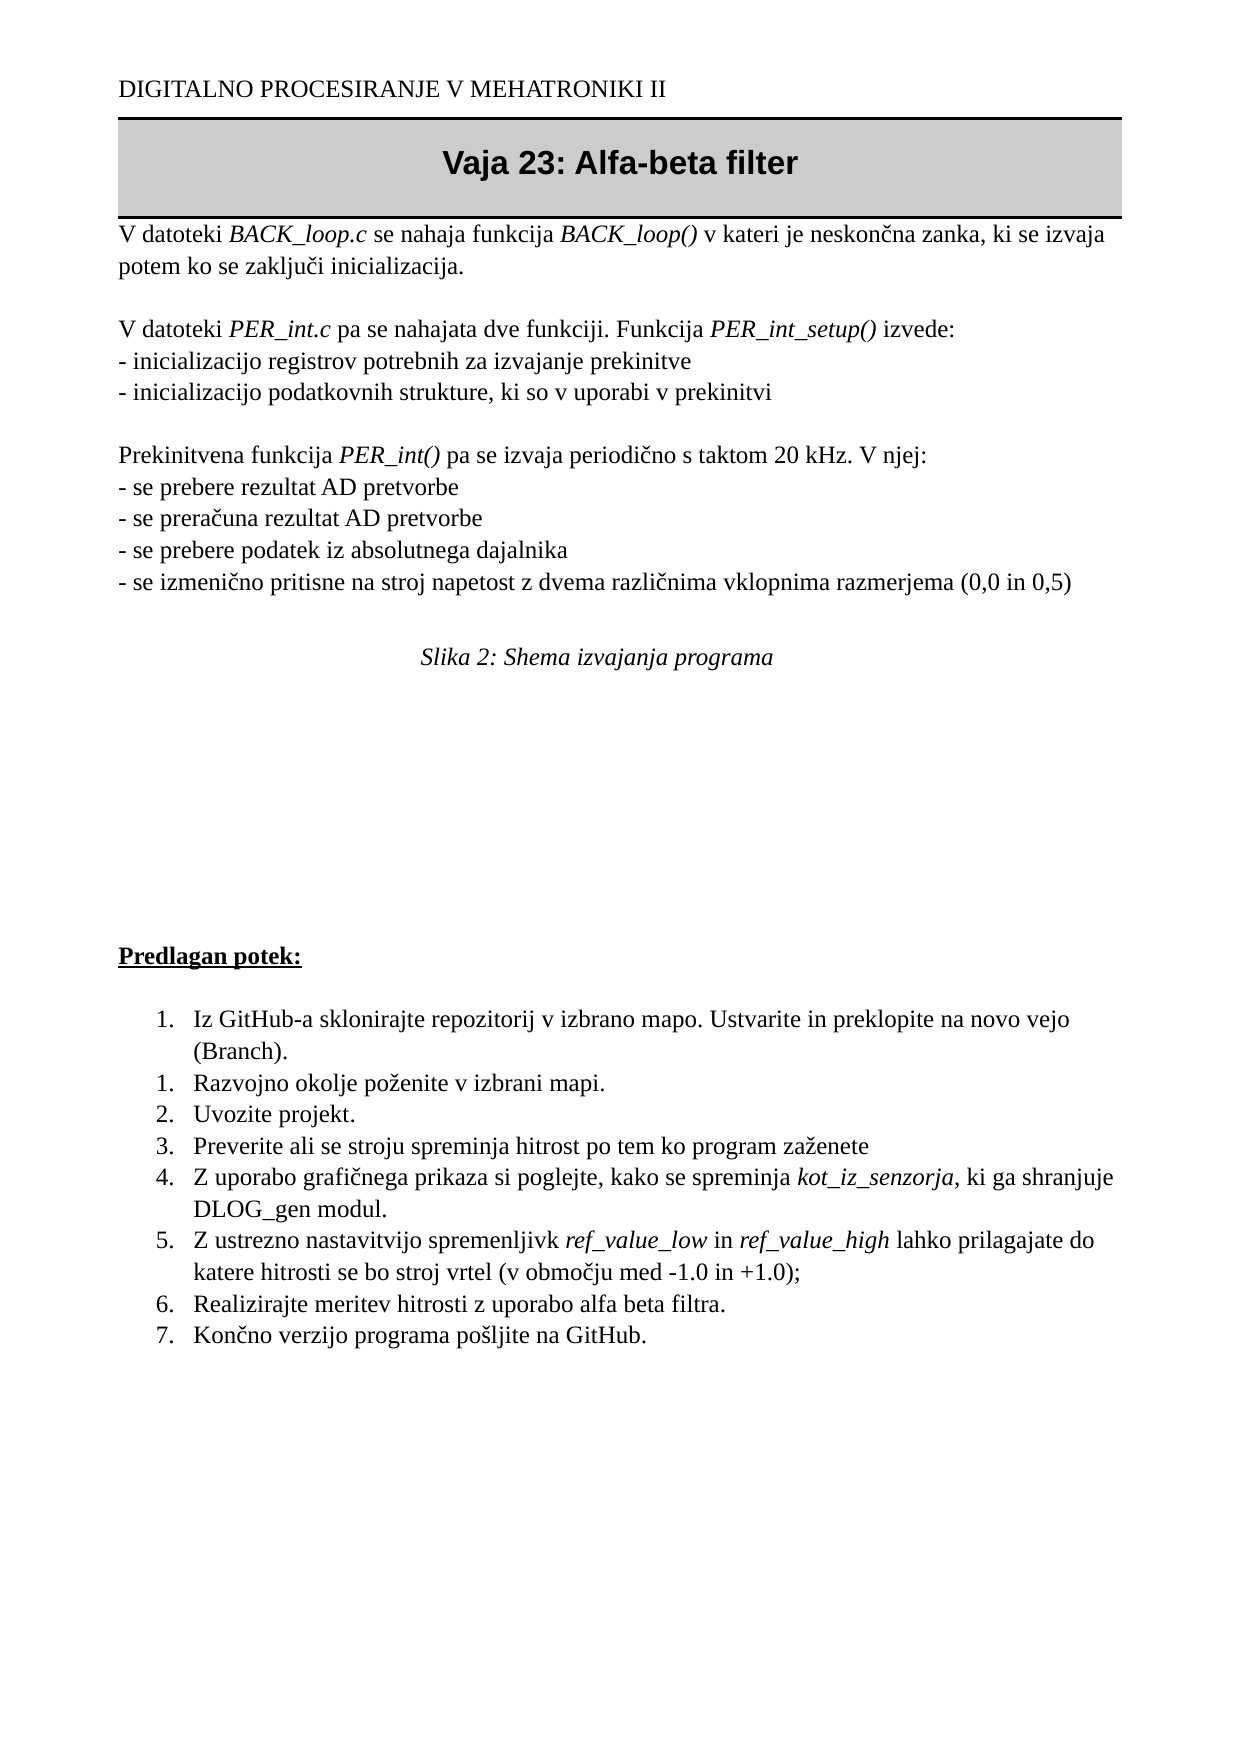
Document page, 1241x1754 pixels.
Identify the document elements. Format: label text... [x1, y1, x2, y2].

list Z ustrezno nastavitvijo spremenljivk ref_value_low in ref_value_high lahko prilagajate do katere hitrosti se bo stroj vrtel (v območju med -1.0 in +1.0); [156, 1226, 1122, 1286]
list Realizirajte meritev hitrosti z uporabo alfa beta filtra. [156, 1289, 1122, 1317]
list Z uporabo grafičnega prikaza si poglejte, kako se spreminja kot_iz_senzorja, ki ga shranjuje DLOG_gen modul. [156, 1162, 1122, 1223]
text - se prebere rezultat AD pretvorbe [118, 472, 1122, 501]
text - inicializacijo registrov potrebnih za izvajanje prekinitve [118, 346, 1122, 374]
text - se prebere podatek iz absolutnega dajalnika [118, 535, 1122, 564]
text V datoteki PER_int.c pa se nahajata dve funkciji. Funkcija PER_int_setup() izvede: [118, 314, 1122, 343]
list Iz GitHub-a sklonirajte repozitorij v izbrano mapo. Ustvarite in preklopite na novo vejo (Branch). [156, 1004, 1122, 1065]
list Končno verzijo programa pošljite na GitHub. [156, 1320, 1122, 1349]
list Preverite ali se stroju spreminja hitrost po tem ko program zaženete [156, 1131, 1122, 1159]
text Prekinitvena funkcija PER_int() pa se izvaja periodično s taktom 20 kHz. V njej: [118, 440, 1122, 469]
text - se preračuna rezultat AD pretvorbe [118, 503, 1122, 532]
text Slika 2: Shema izvajanja programa [420, 642, 820, 671]
text - inicializacijo podatkovnih strukture, ki so v uporabi v prekinitvi [118, 377, 1122, 406]
list Razvojno okolje poženite v izbrani mapi. [156, 1068, 1122, 1096]
text V datoteki BACK_loop.c se nahaja funkcija BACK_loop() v kateri je neskončna zanka, ki se izvaja potem ko se zaključi inicializacija. [118, 219, 1122, 280]
list Uvozite projekt. [156, 1099, 1122, 1128]
text - se izmenično pritisne na stroj napetost z dvema različnima vklopnima razmerjema (0,0 in 0,5) [118, 567, 1122, 595]
text Predlagan potek: [118, 630, 1122, 970]
